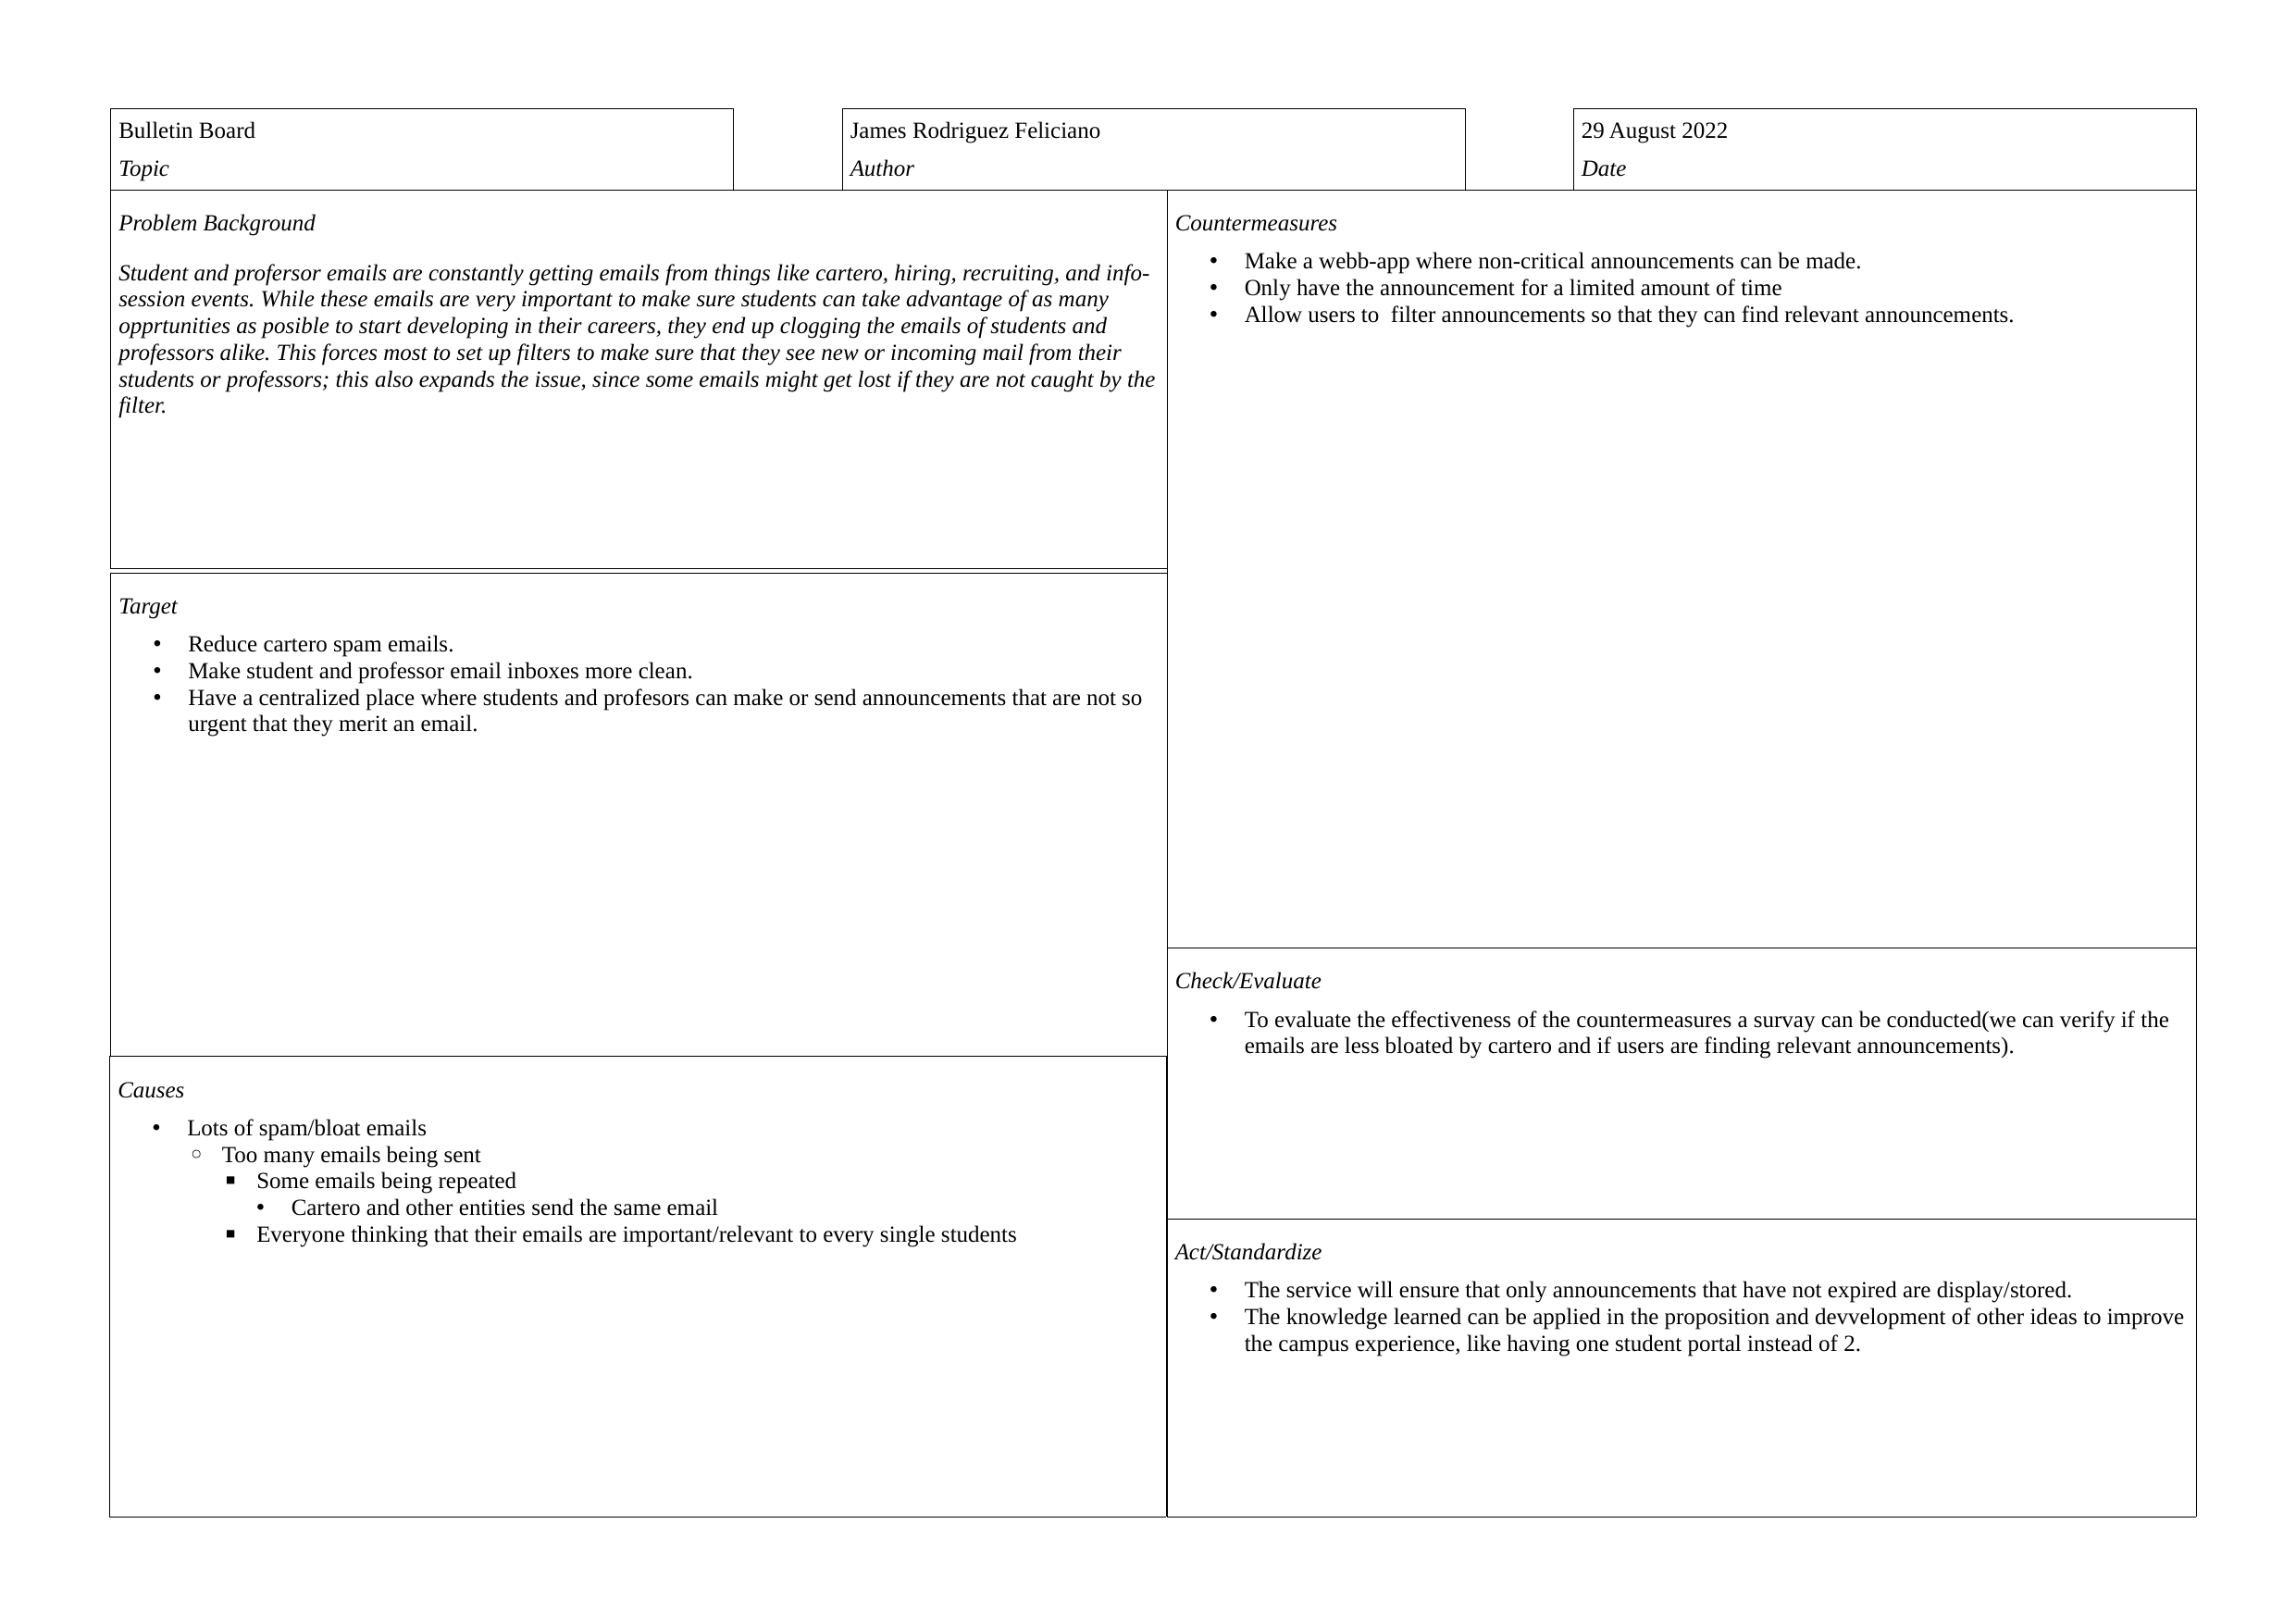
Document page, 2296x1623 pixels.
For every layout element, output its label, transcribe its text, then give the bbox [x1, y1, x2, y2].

list Everyone thinking that their emails are important/relevant to every single students [221, 1220, 1158, 1247]
text Check/Evaluate [1174, 968, 2188, 994]
text Author [850, 155, 1457, 181]
list Some emails being repeated [221, 1167, 1158, 1194]
text Countermeasures [1174, 209, 2188, 236]
text Date [1582, 155, 2188, 181]
list Cartero and other entities send the same email [256, 1194, 1158, 1220]
text Student and profersor emails are constantly getting emails from things like cartero, hiring, recruiting, and info-session events. While these emails are very important to make sure students can take advantage of as many opprtunities as posible to start developing in their careers, they end up clogging the emails of students and professors alike. This forces most to set up filters to make sure that they see new or incoming mail from their students or professors; this also expands the issue, since some emails might get lost if they are not caught by the filter. [118, 259, 1159, 418]
list The service will ensure that only announcements that have not expired are display/stored. [1210, 1276, 2188, 1303]
list Make student and professor email inboxes more clean. [154, 657, 1159, 684]
list Reduce cartero spam emails. [154, 630, 1159, 657]
text Topic [118, 155, 725, 181]
list Allow users to filter announcements so that they can find relevant announcements. [1210, 301, 2188, 327]
list To evaluate the effectiveness of the countermeasures a survay can be conducted(we can verify if the emails are less bloated by cartero and if users are finding relevant announcements). [1210, 1006, 2188, 1059]
text 29 August 2022 [1582, 117, 2188, 142]
list Too many emails being sent [187, 1141, 1158, 1167]
text Target [118, 592, 1159, 619]
list Make a webb-app where non-critical announcements can be made. [1210, 247, 2188, 274]
list Only have the announcement for a limited amount of time [1210, 274, 2188, 301]
text Act/Standardize [1174, 1238, 2188, 1265]
text Bulletin Board [118, 117, 725, 142]
text James Rodriguez Feliciano [850, 117, 1457, 142]
list Have a centralized place where students and profesors can make or send announcements that are not so urgent that they merit an email. [154, 684, 1159, 737]
text Problem Background [118, 209, 1159, 236]
list The knowledge learned can be applied in the proposition and devvelopment of other ideas to improve the campus experience, like having one student portal instead of 2. [1210, 1303, 2188, 1357]
text Causes [118, 1076, 1158, 1102]
list Lots of spam/bloat emails [152, 1114, 1158, 1141]
